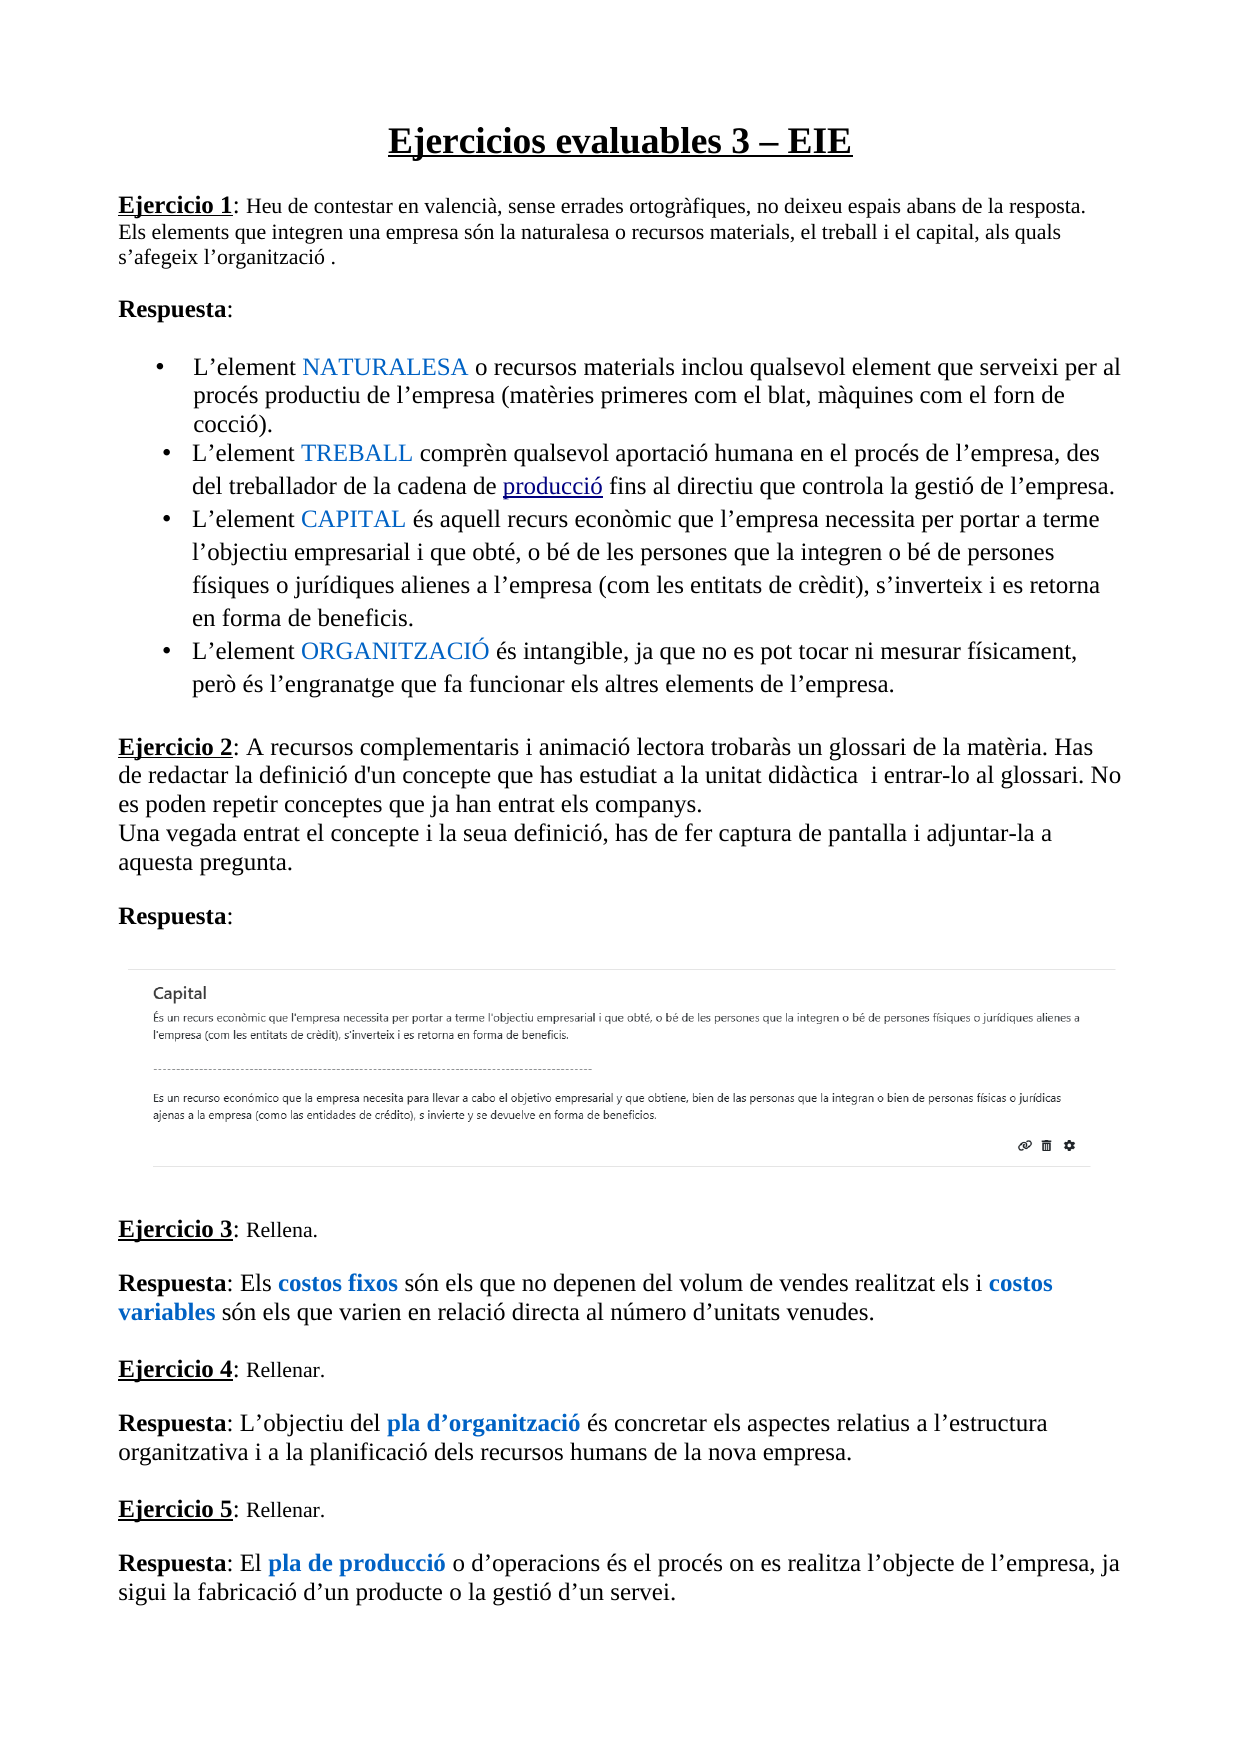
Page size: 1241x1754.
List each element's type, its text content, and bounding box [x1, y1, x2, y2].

text Ejercicio 4: Rellenar. Respuesta: L’objectiu del pla d’organització és concretar els aspectes relatius a l’estructura organitzativa i a la planificació dels recursos humans de la nova empresa. [118, 1354, 1122, 1466]
text Ejercicio 5: Rellenar. Respuesta: El pla de producció o d’operacions és el procés on es realitza l’objecte de l’empresa, ja sigui la fabricació d’un producte o la gestió d’un servei. [118, 1494, 1122, 1606]
text Els elements que integren una empresa són la naturalesa o recursos materials, el treball i el capital, als quals s’afegeix l’organització . Respuesta: [118, 219, 1122, 323]
text Una vegada entrat el concepte i la seua definició, has de fer captura de pantalla i adjuntar-la a aquesta pregunta. Respuesta: [118, 818, 1122, 958]
text Ejercicio 1: Heu de contestar en valencià, sense errades ortogràfiques, no deixeu espais abans de la resposta. [118, 190, 1122, 219]
list L’element ORGANITZACIÓ és intangible, ja que no es pot tocar ni mesurar físicament, però és l’engranatge que fa funcionar els altres elements de l’empresa. [162, 636, 1122, 698]
text Ejercicios evaluables 3 – EIE [118, 118, 1122, 161]
list L’element TREBALL comprèn qualsevol aportació humana en el procés de l’empresa, des del treballador de la cadena de producció fins al directiu que controla la gestió de l’empresa. [162, 438, 1122, 500]
picture [118, 958, 1123, 1186]
text Ejercicio 2: A recursos complementaris i animació lectora trobaràs un glossari de la matèria. Has de redactar la definició d'un concepte que has estudiat a la unitat didàctica i entrar-lo al glossari. No es poden repetir conceptes que ja han entrat els companys. [118, 732, 1122, 818]
text Ejercicio 3: Rellena. Respuesta: Els costos fixos són els que no depenen del volum de vendes realitzat els i costos variables són els que varien en relació directa al número d’unitats venudes. [118, 1214, 1122, 1326]
list L’element CAPITAL és aquell recurs econòmic que l’empresa necessita per portar a terme l’objectiu empresarial i que obté, o bé de les persones que la integren o bé de persones físiques o jurídiques alienes a l’empresa (com les entitats de crèdit), s’inverteix i es retorna en forma de beneficis. [162, 504, 1122, 632]
list L’element NATURALESA o recursos materials inclou qualsevol element que serveixi per al procés productiu de l’empresa (matèries primeres com el blat, màquines com el forn de cocció). [156, 352, 1122, 438]
